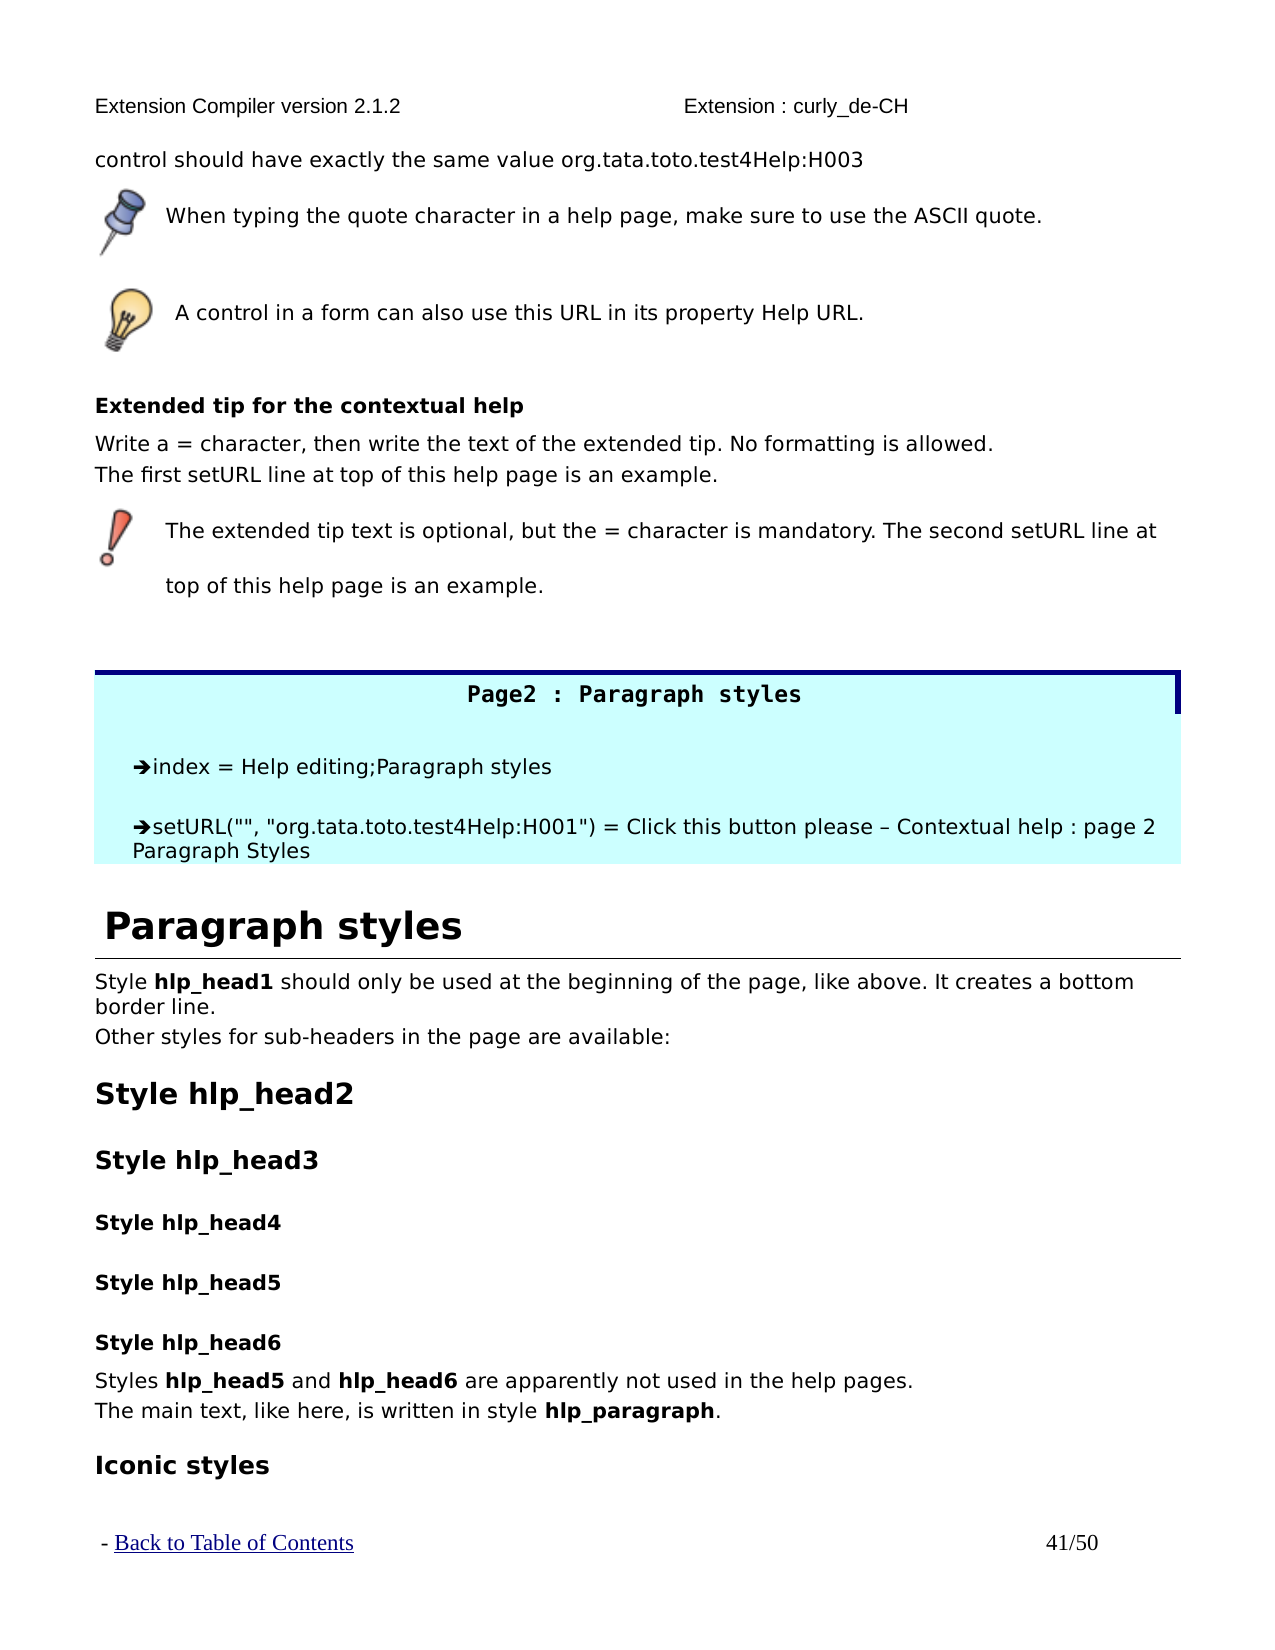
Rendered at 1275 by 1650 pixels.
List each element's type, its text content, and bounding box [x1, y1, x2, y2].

picture [95, 502, 138, 574]
list A control in a form can also use this URL in its property Help URL. [94, 283, 1181, 358]
text Style hlp_head6 [94, 1331, 1181, 1355]
list When typing the quote character in a help page, make sure to use the ASCII quote. [151, 187, 1181, 259]
text Style hlp_head3 [94, 1146, 1181, 1175]
text The first setURL line at top of this help page is an example. [94, 462, 1181, 487]
text Extended tip for the contextual help [94, 394, 1181, 419]
list setURL("", "org.tata.toto.test4Help:H001") = Click this button please – Contextual help : page 2 Paragraph Styles [94, 815, 1181, 864]
text Style hlp_head1 should only be used at the beginning of the page, like above. It creates a bottom border line. [94, 970, 1181, 1019]
picture [95, 187, 151, 259]
text control should have exactly the same value org.tata.toto.test4Help:H003 [94, 147, 1181, 172]
list index = Help editing;Paragraph styles [94, 755, 1181, 779]
text Other styles for sub-headers in the page are available: [94, 1025, 1181, 1049]
text Iconic styles [94, 1451, 1181, 1480]
text Style hlp_head5 [94, 1271, 1181, 1295]
text The main text, like here, is written in style hlp_paragraph. [94, 1399, 1181, 1423]
text Styles hlp_head5 and hlp_head6 are apparently not used in the help pages. [94, 1369, 1181, 1393]
text Paragraph styles [94, 895, 1181, 958]
picture [95, 284, 163, 357]
list The extended tip text is optional, but the = character is mandatory. The second setURL line at top of this help page is an example. [94, 502, 1181, 599]
text Write a = character, then write the text of the extended tip. No formatting is allowed. [94, 432, 1181, 457]
text Style hlp_head2 [94, 1077, 1181, 1111]
text Page2 : Paragraph styles [94, 671, 1175, 714]
text Style hlp_head4 [94, 1211, 1181, 1235]
